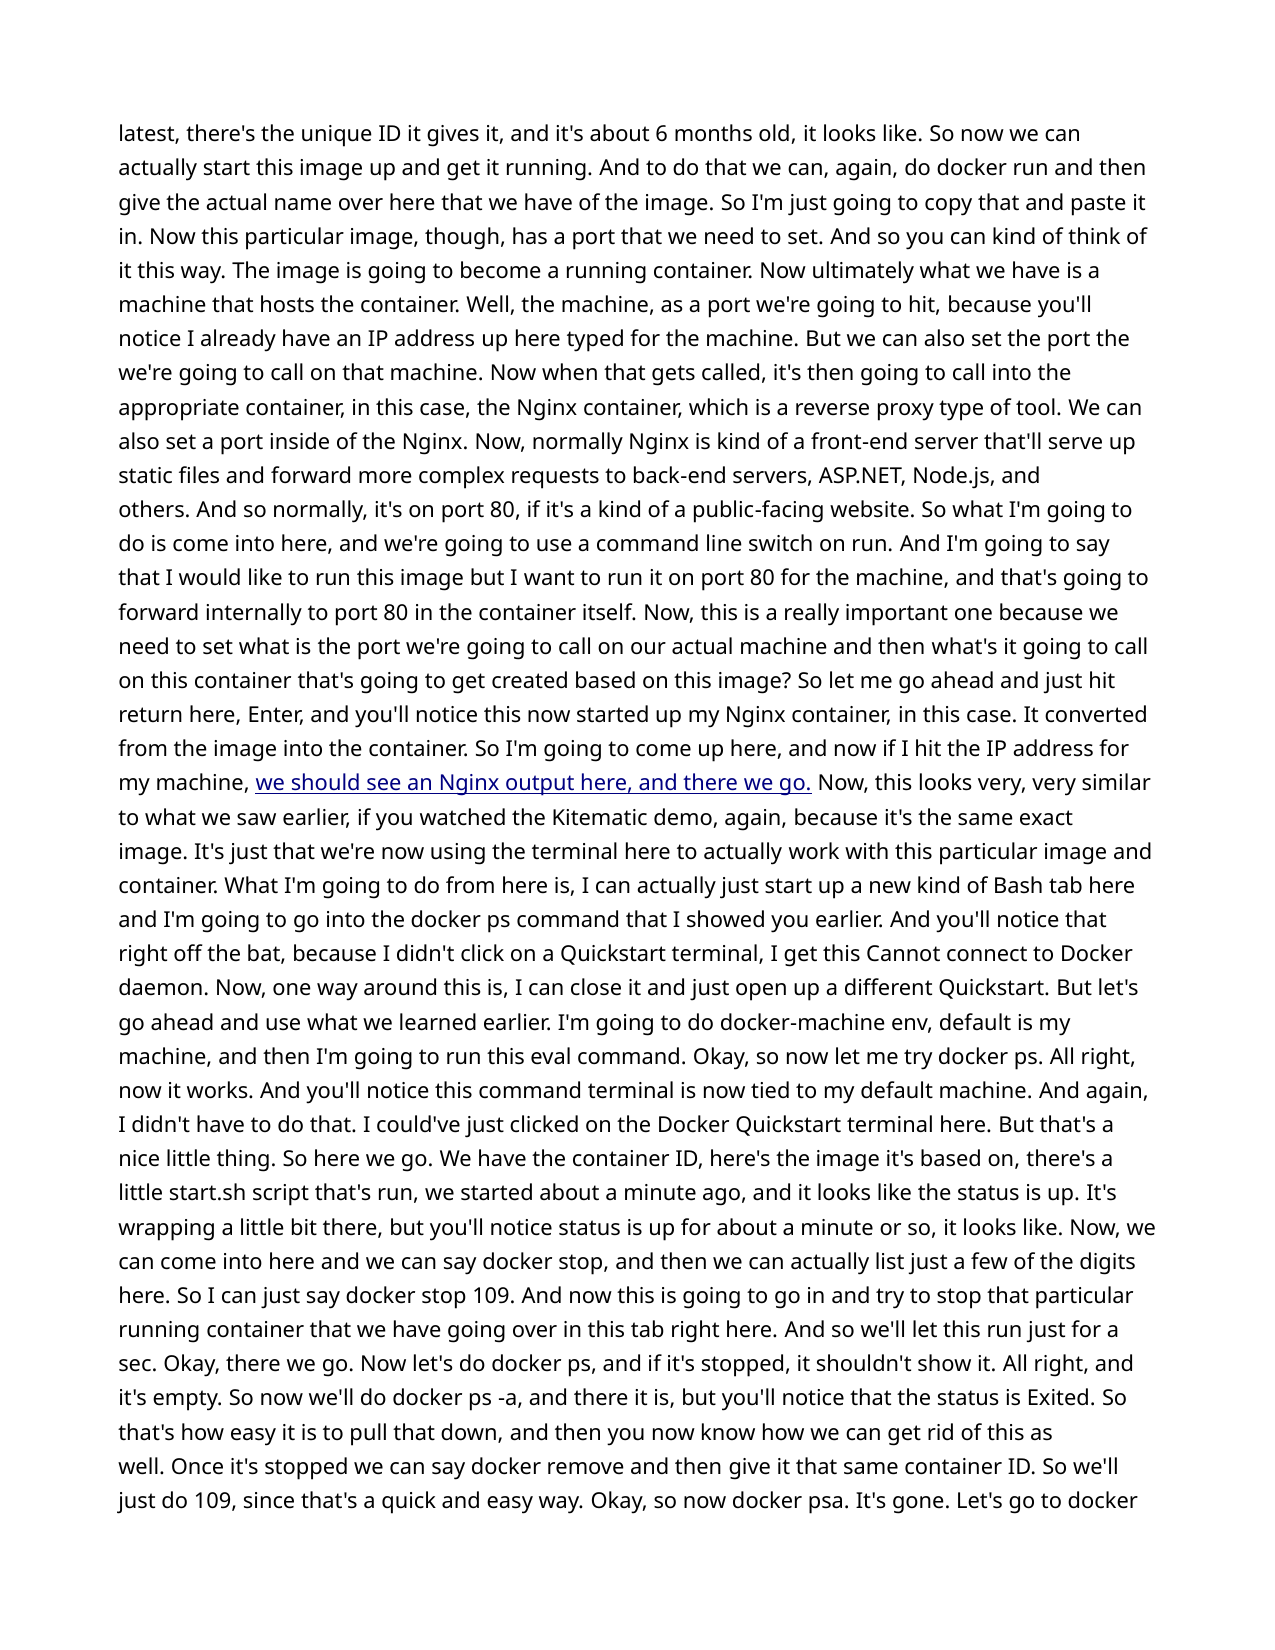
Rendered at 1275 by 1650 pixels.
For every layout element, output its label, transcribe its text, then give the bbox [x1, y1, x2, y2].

text latest, there's the unique ID it gives it, and it's about 6 months old, it looks like. So now we can actually start this image up and get it running. And to do that we can, again, do docker run and then give the actual name over here that we have of the image. So I'm just going to copy that and paste it in. Now this particular image, though, has a port that we need to set. And so you can kind of think of it this way. The image is going to become a running container. Now ultimately what we have is a machine that hosts the container. Well, the machine, as a port we're going to hit, because you'll notice I already have an IP address up here typed for the machine. But we can also set the port the we're going to call on that machine. Now when that gets called, it's then going to call into the appropriate container, in this case, the Nginx container, which is a reverse proxy type of tool. We can also set a port inside of the Nginx. Now, normally Nginx is kind of a front‑end server that'll serve up static files and forward more complex requests to back‑end servers, ASP.NET, Node.js, and others. And so normally, it's on port 80, if it's a kind of a public‑facing website. So what I'm going to do is come into here, and we're going to use a command line switch on run. And I'm going to say that I would like to run this image but I want to run it on port 80 for the machine, and that's going to forward internally to port 80 in the container itself. Now, this is a really important one because we need to set what is the port we're going to call on our actual machine and then what's it going to call on this container that's going to get created based on this image? So let me go ahead and just hit return here, Enter, and you'll notice this now started up my Nginx container, in this case. It converted from the image into the container. So I'm going to come up here, and now if I hit the IP address for my machine, we should see an Nginx output here, and there we go. Now, this looks very, very similar to what we saw earlier, if you watched the Kitematic demo, again, because it's the same exact image. It's just that we're now using the terminal here to actually work with this particular image and container. What I'm going to do from here is, I can actually just start up a new kind of Bash tab here and I'm going to go into the docker ps command that I showed you earlier. And you'll notice that right off the bat, because I didn't click on a Quickstart terminal, I get this Cannot connect to Docker daemon. Now, one way around this is, I can close it and just open up a different Quickstart. But let's go ahead and use what we learned earlier. I'm going to do docker‑machine env, default is my machine, and then I'm going to run this eval command. Okay, so now let me try docker ps. All right, now it works. And you'll notice this command terminal is now tied to my default machine. And again, I didn't have to do that. I could've just clicked on the Docker Quickstart terminal here. But that's a nice little thing. So here we go. We have the container ID, here's the image it's based on, there's a little start.sh script that's run, we started about a minute ago, and it looks like the status is up. It's wrapping a little bit there, but you'll notice status is up for about a minute or so, it looks like. Now, we can come into here and we can say docker stop, and then we can actually list just a few of the digits here. So I can just say docker stop 109. And now this is going to go in and try to stop that particular running container that we have going over in this tab right here. And so we'll let this run just for a sec. Okay, there we go. Now let's do docker ps, and if it's stopped, it shouldn't show it. All right, and it's empty. So now we'll do docker ps ‑a, and there it is, but you'll notice that the status is Exited. So that's how easy it is to pull that down, and then you now know how we can get rid of this as well. Once it's stopped we can say docker remove and then give it that same container ID. So we'll just do 109, since that's a quick and easy way. Okay, so now docker psa. It's gone. Let's go to docker [118, 118, 1157, 1514]
